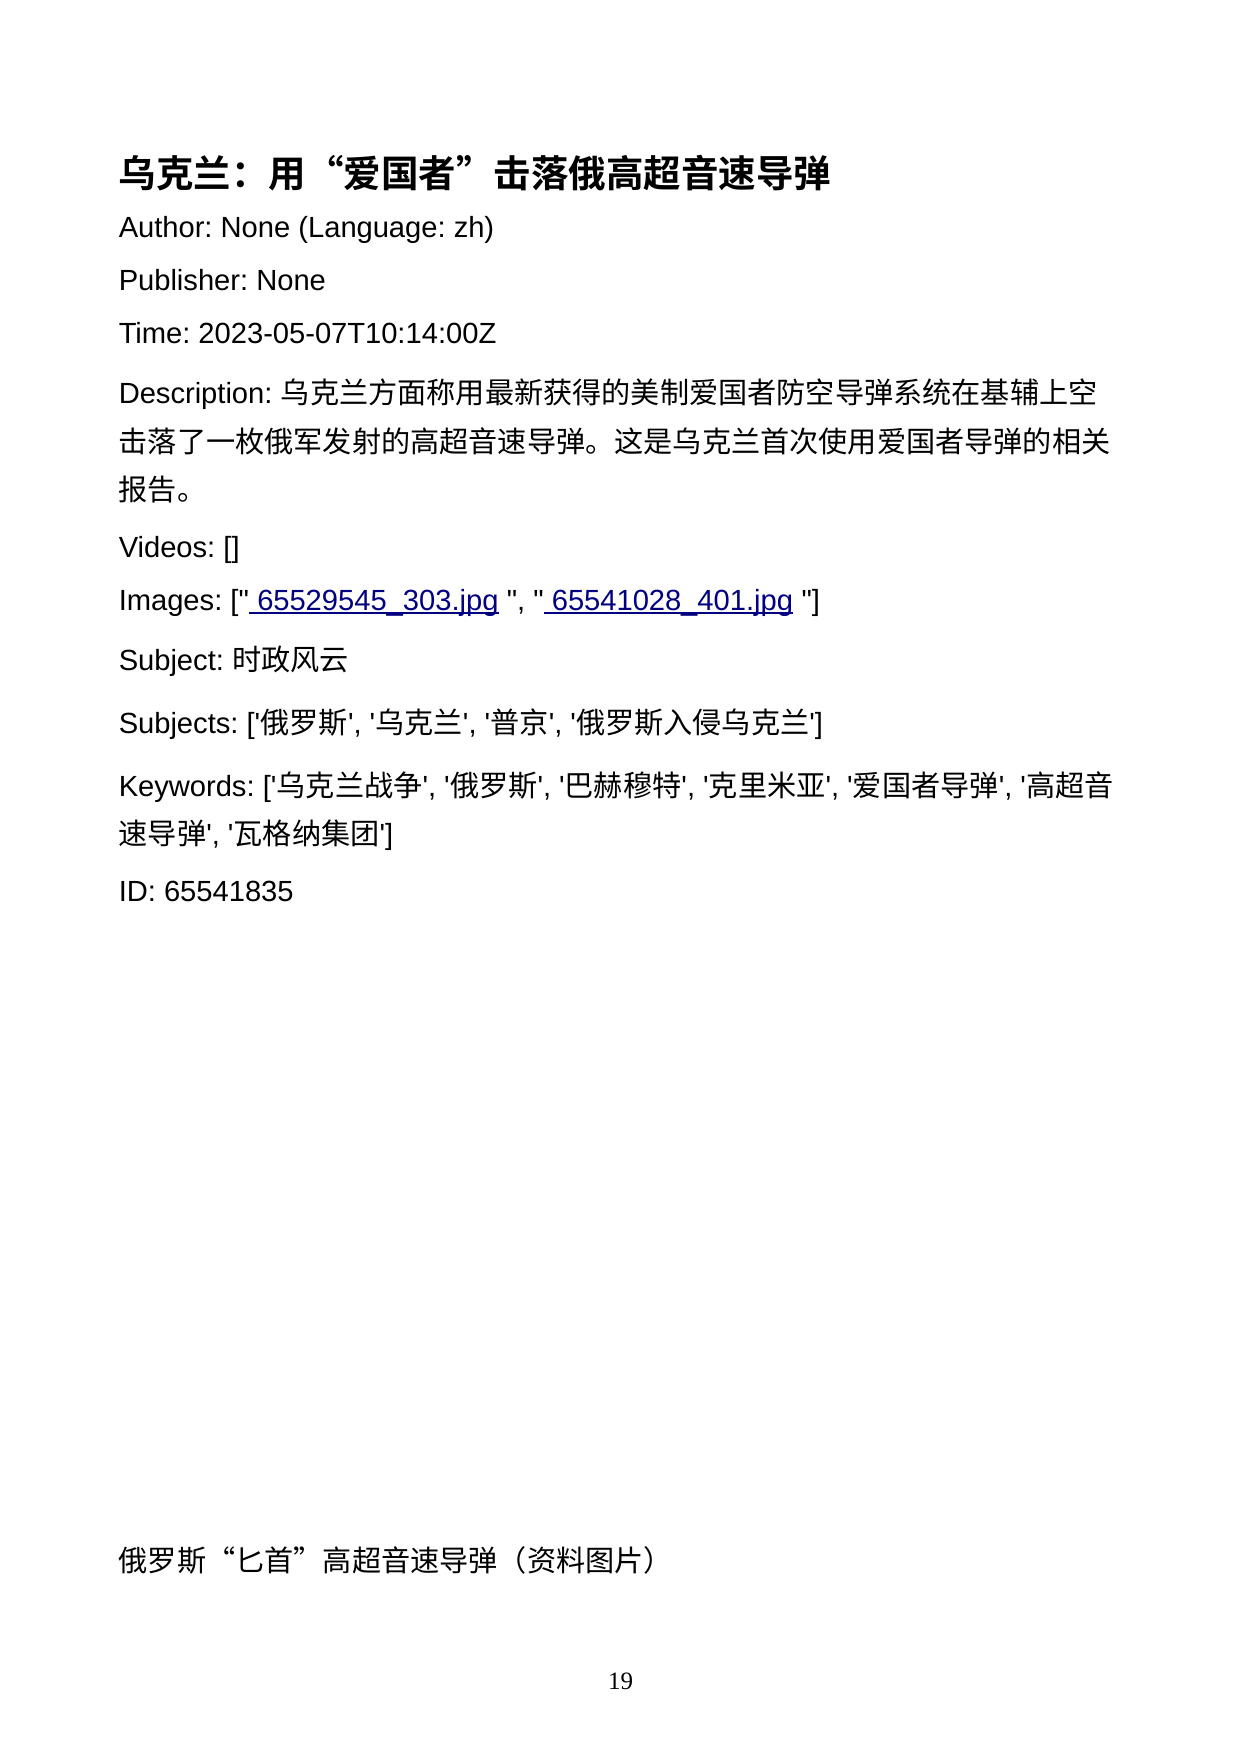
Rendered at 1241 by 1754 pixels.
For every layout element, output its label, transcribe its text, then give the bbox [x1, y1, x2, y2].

text Author: None (Language: zh) [118, 210, 1122, 244]
subtitle 乌克兰：用“爱国者”击落俄高超音速导弹 [118, 143, 1122, 198]
text Subject: 时政风云 [118, 636, 1122, 678]
text Publisher: None [118, 263, 1122, 297]
text Images: [" 65529545_303.jpg ", " 65541028_401.jpg "] [118, 583, 1122, 617]
text Description: 乌克兰方面称用最新获得的美制爱国者防空导弹系统在基辅上空击落了一枚俄军发射的高超音速导弹。这是乌克兰首次使用爱国者导弹的相关报告。 [118, 370, 1122, 509]
text 俄罗斯“匕首”高超音速导弹（资料图片） [118, 1537, 1122, 1580]
text Time: 2023-05-07T10:14:00Z [118, 317, 1122, 350]
text Videos: [] [118, 530, 1122, 563]
text Subjects: ['俄罗斯', '乌克兰', '普京', '俄罗斯入侵乌克兰'] [118, 699, 1122, 742]
text ID: 65541835 [118, 874, 1122, 908]
text Keywords: ['乌克兰战争', '俄罗斯', '巴赫穆特', '克里米亚', '爱国者导弹', '高超音速导弹', '瓦格纳集团'] [118, 762, 1122, 853]
